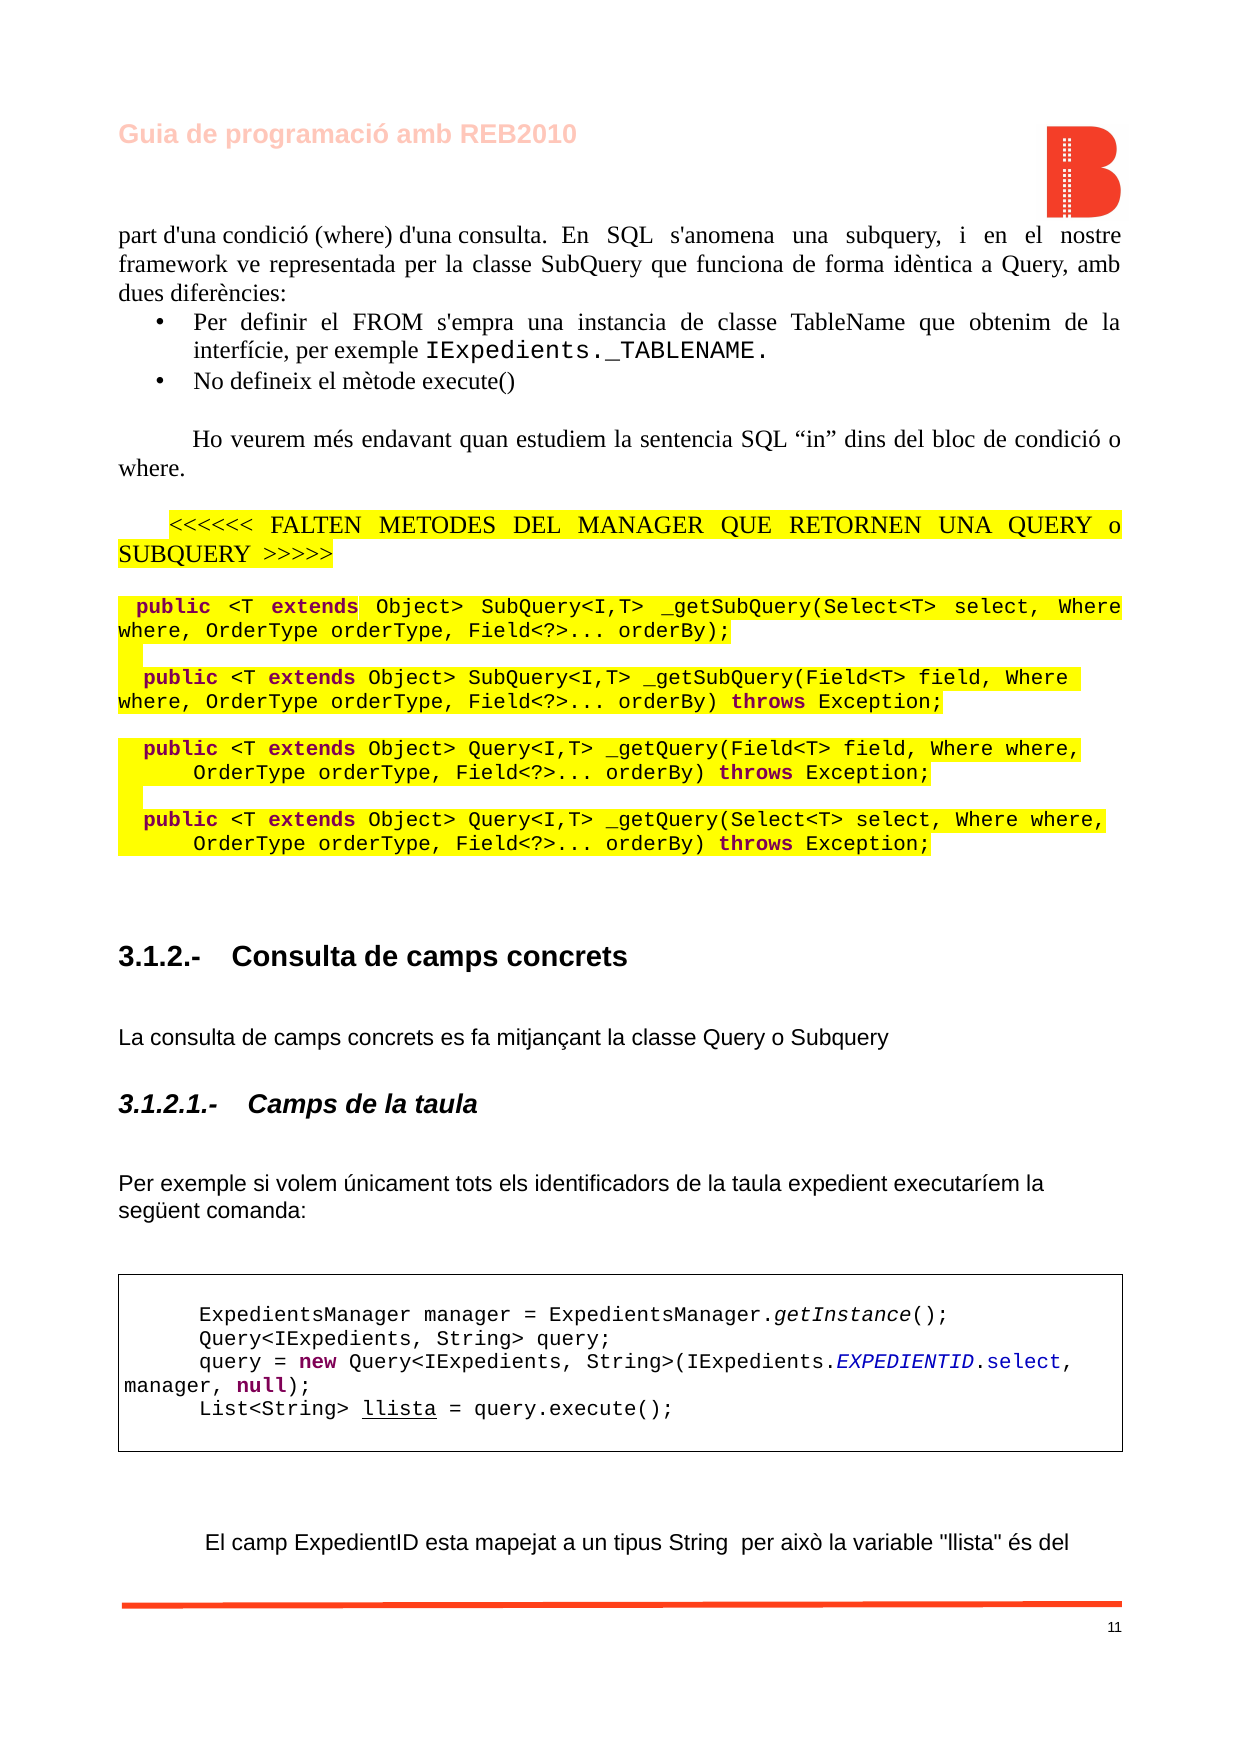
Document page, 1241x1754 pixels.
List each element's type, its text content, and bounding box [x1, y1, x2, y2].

text La consulta de camps concrets es fa mitjançant la classe Query o Subquery [118, 1024, 1122, 1050]
text Ho veurem més endavant quan estudiem la sentencia SQL “in” dins del bloc de condició o where. [118, 424, 1122, 481]
text public <T extends Object> Query<I,T> _getQuery(Field<T> field, Where where, [118, 738, 1122, 762]
subtitle Camps de la taula [118, 1088, 1122, 1119]
text El camp ExpedientID esta mapejat a un tipus String per això la variable "llista" és del [118, 1529, 1122, 1556]
text Per exemple si volem únicament tots els identificadors de la taula expedient executaríem la següent comanda: [118, 1170, 1122, 1223]
table_header ExpedientsManager manager = ExpedientsManager.getInstance(); Query<IExpedients, String> query; query = new Query<IExpedients, String>(IExpedients.EXPEDIENTID.select, manager, null); List<String> llista = query.execute(); [119, 1275, 1122, 1451]
picture [1036, 124, 1130, 221]
list No defineix el mètode execute() [156, 366, 1122, 395]
text part d'una condició (where) d'una consulta. En SQL s'anomena una subquery, i en el nostre framework ve representada per la classe SubQuery que funciona de forma idèntica a Query, amb dues diferències: [118, 210, 1122, 307]
text public <T extends Object> Query<I,T> _getQuery(Select<T> select, Where where, [118, 809, 1122, 833]
text OrderType orderType, Field<?>... orderBy) throws Exception; [118, 833, 1122, 856]
list Per definir el FROM s'empra una instancia de classe TableName que obtenim de la interfície, per exemple IExpedients._TABLENAME. [156, 307, 1122, 366]
subtitle Consulta de camps concrets [118, 939, 1122, 972]
text public <T extends Object> SubQuery<I,T> _getSubQuery(Field<T> field, Where where, OrderType orderType, Field<?>... orderBy) throws Exception; [118, 667, 1122, 714]
text <<<<<< FALTEN METODES DEL MANAGER QUE RETORNEN UNA QUERY o SUBQUERY >>>>> [118, 510, 1122, 568]
text public <T extends Object> SubQuery<I,T> _getSubQuery(Select<T> select, Where where, OrderType orderType, Field<?>... orderBy); [118, 596, 1122, 644]
text OrderType orderType, Field<?>... orderBy) throws Exception; [118, 762, 1122, 786]
